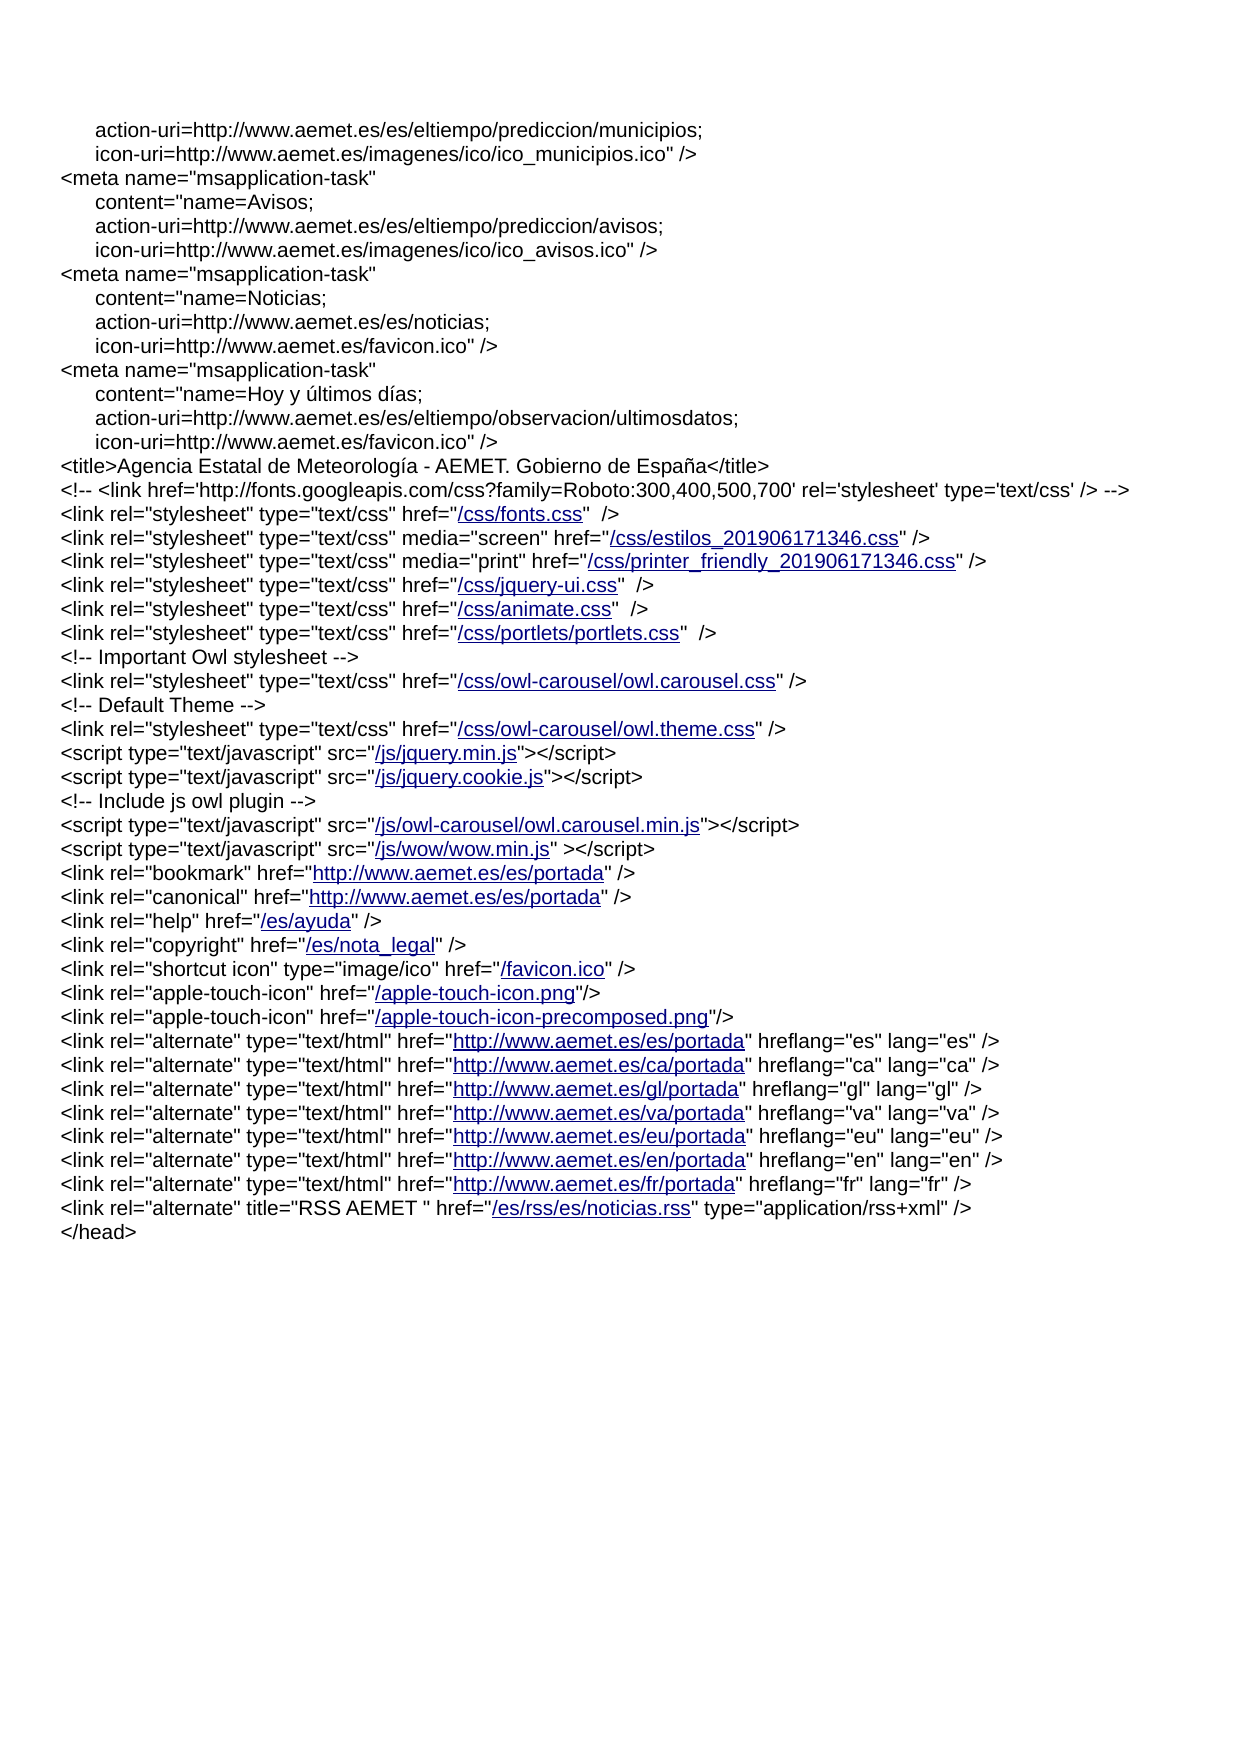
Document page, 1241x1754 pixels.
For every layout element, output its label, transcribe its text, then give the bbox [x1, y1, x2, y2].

text content="name=Noticias; [60, 286, 1182, 310]
text icon-uri=http://www.aemet.es/favicon.ico" /> [60, 334, 1182, 358]
text <link rel="stylesheet" type="text/css" href="/css/owl-carousel/owl.carousel.css" /> [60, 669, 1182, 693]
text <meta name="msapplication-task" [60, 358, 1182, 382]
text content="name=Avisos; [60, 190, 1182, 214]
text <link rel="alternate" type="text/html" href="http://www.aemet.es/en/portada" hreflang="en" lang="en" /> [60, 1148, 1182, 1172]
text <link rel="shortcut icon" type="image/ico" href="/favicon.ico" /> [60, 957, 1182, 981]
text action-uri=http://www.aemet.es/es/eltiempo/prediccion/avisos; [60, 214, 1182, 238]
text <link rel="stylesheet" type="text/css" href="/css/jquery-ui.css" /> [60, 573, 1182, 597]
text <title>Agencia Estatal de Meteorología - AEMET. Gobierno de España</title> [60, 453, 1182, 477]
text icon-uri=http://www.aemet.es/favicon.ico" /> [60, 429, 1182, 453]
text action-uri=http://www.aemet.es/es/noticias; [60, 310, 1182, 334]
text <link rel="alternate" title="RSS AEMET " href="/es/rss/es/noticias.rss" type="application/rss+xml" /> [60, 1196, 1182, 1220]
text <link rel="apple-touch-icon" href="/apple-touch-icon.png"/> [60, 981, 1182, 1004]
text content="name=Hoy y últimos días; [60, 382, 1182, 406]
text <meta name="msapplication-task" [60, 262, 1182, 286]
text <link rel="alternate" type="text/html" href="http://www.aemet.es/fr/portada" hreflang="fr" lang="fr" /> [60, 1172, 1182, 1196]
text <link rel="alternate" type="text/html" href="http://www.aemet.es/gl/portada" hreflang="gl" lang="gl" /> [60, 1076, 1182, 1100]
text <link rel="stylesheet" type="text/css" media="screen" href="/css/estilos_201906171346.css" /> [60, 525, 1182, 549]
text action-uri=http://www.aemet.es/es/eltiempo/observacion/ultimosdatos; [60, 406, 1182, 429]
text <!-- <link href='http://fonts.googleapis.com/css?family=Roboto:300,400,500,700' rel='stylesheet' type='text/css' /> --> [60, 477, 1182, 501]
text <script type="text/javascript" src="/js/jquery.min.js"></script> [60, 741, 1182, 765]
text <link rel="copyright" href="/es/nota_legal" /> [60, 933, 1182, 957]
text <link rel="stylesheet" type="text/css" href="/css/owl-carousel/owl.theme.css" /> [60, 717, 1182, 741]
text <link rel="apple-touch-icon" href="/apple-touch-icon-precomposed.png"/> [60, 1004, 1182, 1028]
text <link rel="help" href="/es/ayuda" /> [60, 909, 1182, 933]
text <link rel="alternate" type="text/html" href="http://www.aemet.es/eu/portada" hreflang="eu" lang="eu" /> [60, 1124, 1182, 1148]
text action-uri=http://www.aemet.es/es/eltiempo/prediccion/municipios; [60, 118, 1182, 142]
text icon-uri=http://www.aemet.es/imagenes/ico/ico_municipios.ico" /> [60, 142, 1182, 166]
text <link rel="stylesheet" type="text/css" href="/css/animate.css" /> [60, 597, 1182, 621]
text <link rel="stylesheet" type="text/css" href="/css/fonts.css" /> [60, 501, 1182, 525]
text <link rel="stylesheet" type="text/css" href="/css/portlets/portlets.css" /> [60, 621, 1182, 645]
text <link rel="alternate" type="text/html" href="http://www.aemet.es/ca/portada" hreflang="ca" lang="ca" /> [60, 1052, 1182, 1076]
text <meta name="msapplication-task" [60, 166, 1182, 190]
text icon-uri=http://www.aemet.es/imagenes/ico/ico_avisos.ico" /> [60, 238, 1182, 262]
text <link rel="alternate" type="text/html" href="http://www.aemet.es/va/portada" hreflang="va" lang="va" /> [60, 1100, 1182, 1124]
text <!-- Important Owl stylesheet --> [60, 645, 1182, 669]
text <link rel="stylesheet" type="text/css" media="print" href="/css/printer_friendly_201906171346.css" /> [60, 549, 1182, 573]
text <!-- Default Theme --> [60, 693, 1182, 717]
text <script type="text/javascript" src="/js/jquery.cookie.js"></script> [60, 765, 1182, 789]
text </head> [60, 1220, 1182, 1244]
text <!-- Include js owl plugin --> [60, 789, 1182, 813]
text <script type="text/javascript" src="/js/owl-carousel/owl.carousel.min.js"></script> [60, 813, 1182, 837]
text <link rel="canonical" href="http://www.aemet.es/es/portada" /> [60, 885, 1182, 909]
text <script type="text/javascript" src="/js/wow/wow.min.js" ></script> [60, 837, 1182, 861]
text <link rel="alternate" type="text/html" href="http://www.aemet.es/es/portada" hreflang="es" lang="es" /> [60, 1028, 1182, 1052]
text <link rel="bookmark" href="http://www.aemet.es/es/portada" /> [60, 861, 1182, 885]
